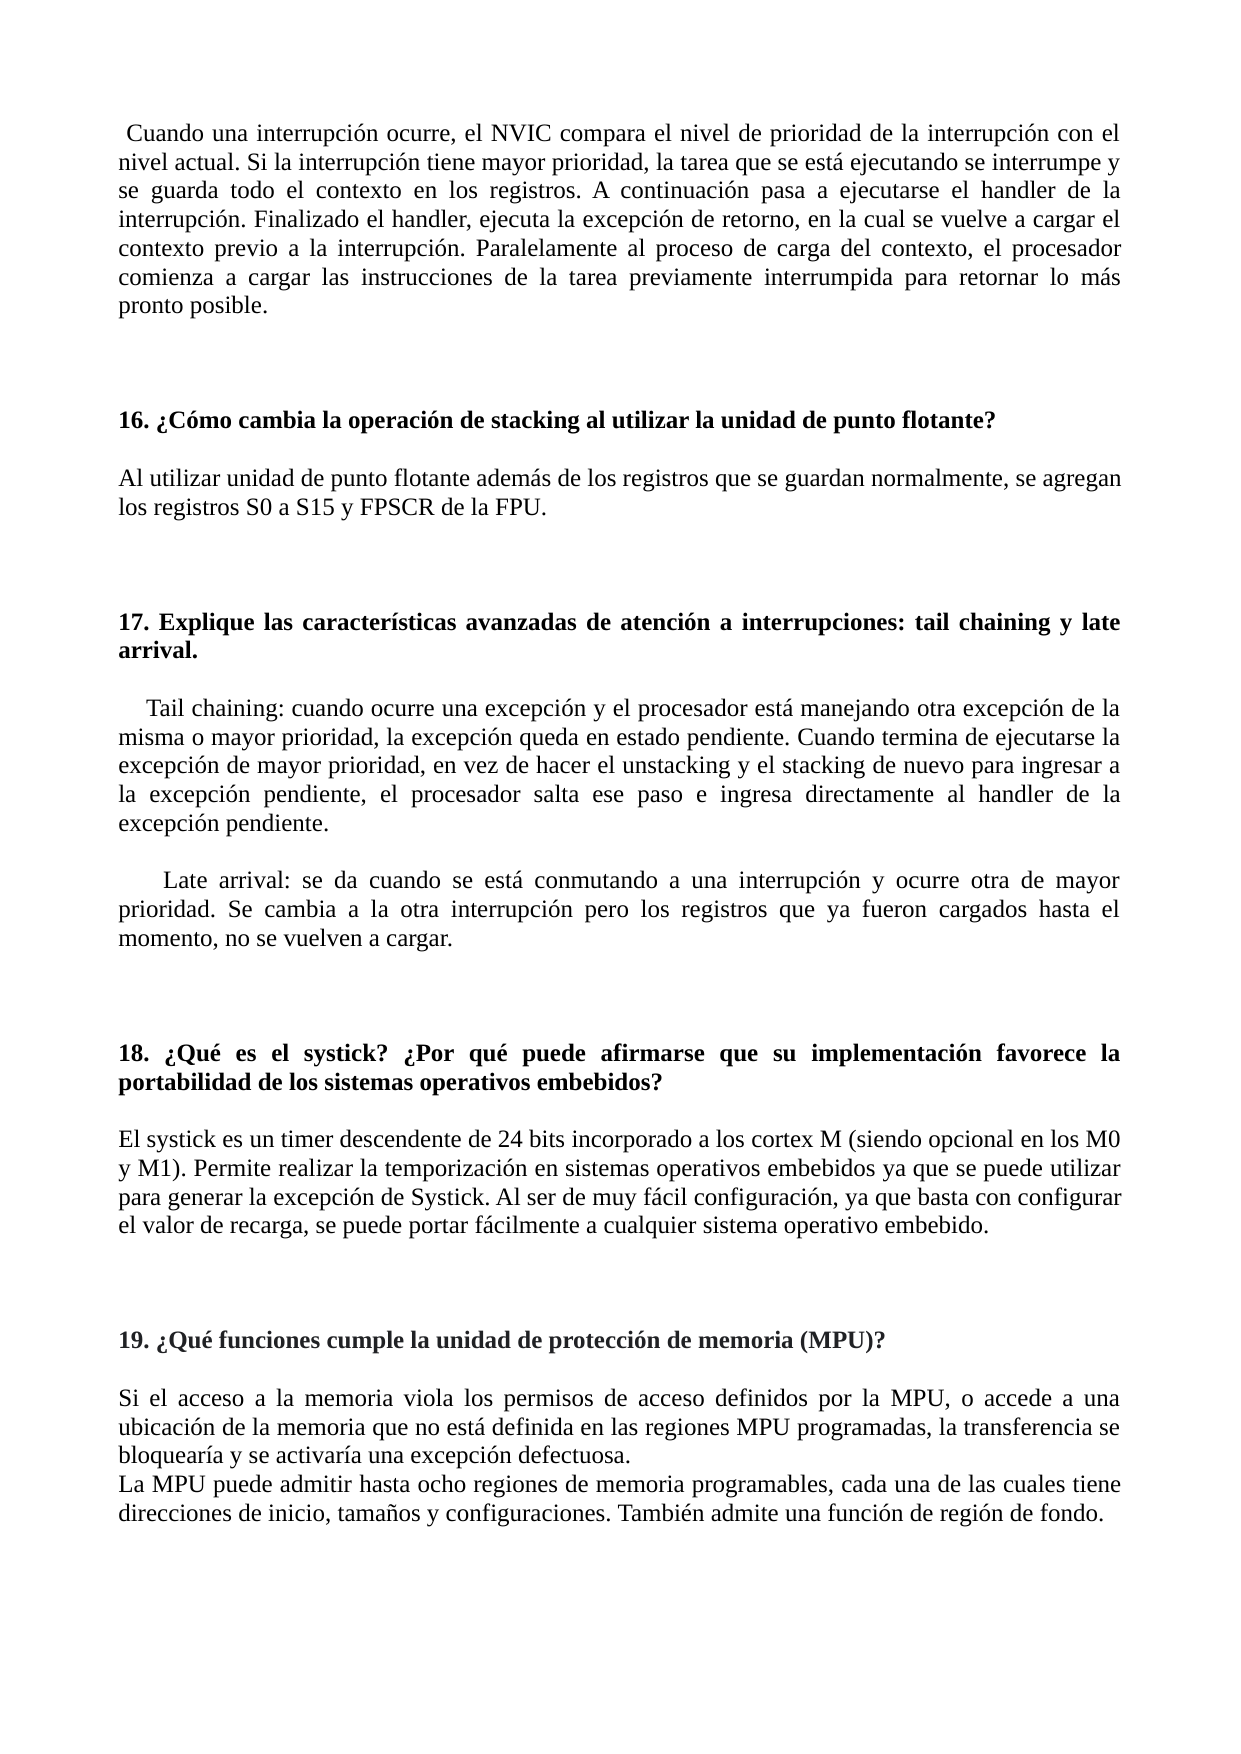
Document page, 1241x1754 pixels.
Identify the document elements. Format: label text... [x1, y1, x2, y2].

text Al utilizar unidad de punto flotante además de los registros que se guardan normalmente, se agregan los registros S0 a S15 y FPSCR de la FPU. [118, 463, 1122, 521]
text Cuando una interrupción ocurre, el NVIC compara el nivel de prioridad de la interrupción con el nivel actual. Si la interrupción tiene mayor prioridad, la tarea que se está ejecutando se interrumpe y se guarda todo el contexto en los registros. A continuación pasa a ejecutarse el handler de la interrupción. Finalizado el handler, ejecuta la excepción de retorno, en la cual se vuelve a cargar el contexto previo a la interrupción. Paralelamente al proceso de carga del contexto, el procesador comienza a cargar las instrucciones de la tarea previamente interrumpida para retornar lo más pronto posible. [118, 118, 1122, 319]
text La MPU puede admitir hasta ocho regiones de memoria programables, cada una de las cuales tiene direcciones de inicio, tamaños y configuraciones. También admite una función de región de fondo. [118, 1469, 1122, 1527]
text El systick es un timer descendente de 24 bits incorporado a los cortex M (siendo opcional en los M0 y M1). Permite realizar la temporización en sistemas operativos embebidos ya que se puede utilizar para generar la excepción de Systick. Al ser de muy fácil configuración, ya que basta con configurar el valor de recarga, se puede portar fácilmente a cualquier sistema operativo embebido. [118, 1124, 1122, 1239]
text 16. ¿Cómo cambia la operación de stacking al utilizar la unidad de punto flotante? [118, 406, 1122, 434]
text Late arrival: se da cuando se está conmutando a una interrupción y ocurre otra de mayor prioridad. Se cambia a la otra interrupción pero los registros que ya fueron cargados hasta el momento, no se vuelven a cargar. [118, 866, 1122, 952]
text 17. Explique las características avanzadas de atención a interrupciones: tail chaining y late arrival. [118, 607, 1122, 664]
text 18. ¿Qué es el systick? ¿Por qué puede afirmarse que su implementación favorece la portabilidad de los sistemas operativos embebidos? [118, 1038, 1122, 1096]
text 19. ¿Qué funciones cumple la unidad de protección de memoria (MPU)? [118, 1326, 1122, 1354]
text Tail chaining: cuando ocurre una excepción y el procesador está manejando otra excepción de la misma o mayor prioridad, la excepción queda en estado pendiente. Cuando termina de ejecutarse la excepción de mayor prioridad, en vez de hacer el unstacking y el stacking de nuevo para ingresar a la excepción pendiente, el procesador salta ese paso e ingresa directamente al handler de la excepción pendiente. [118, 693, 1122, 837]
text Si el acceso a la memoria viola los permisos de acceso definidos por la MPU, o accede a una ubicación de la memoria que no está definida en las regiones MPU programadas, la transferencia se bloquearía y se activaría una excepción defectuosa. [118, 1383, 1122, 1469]
